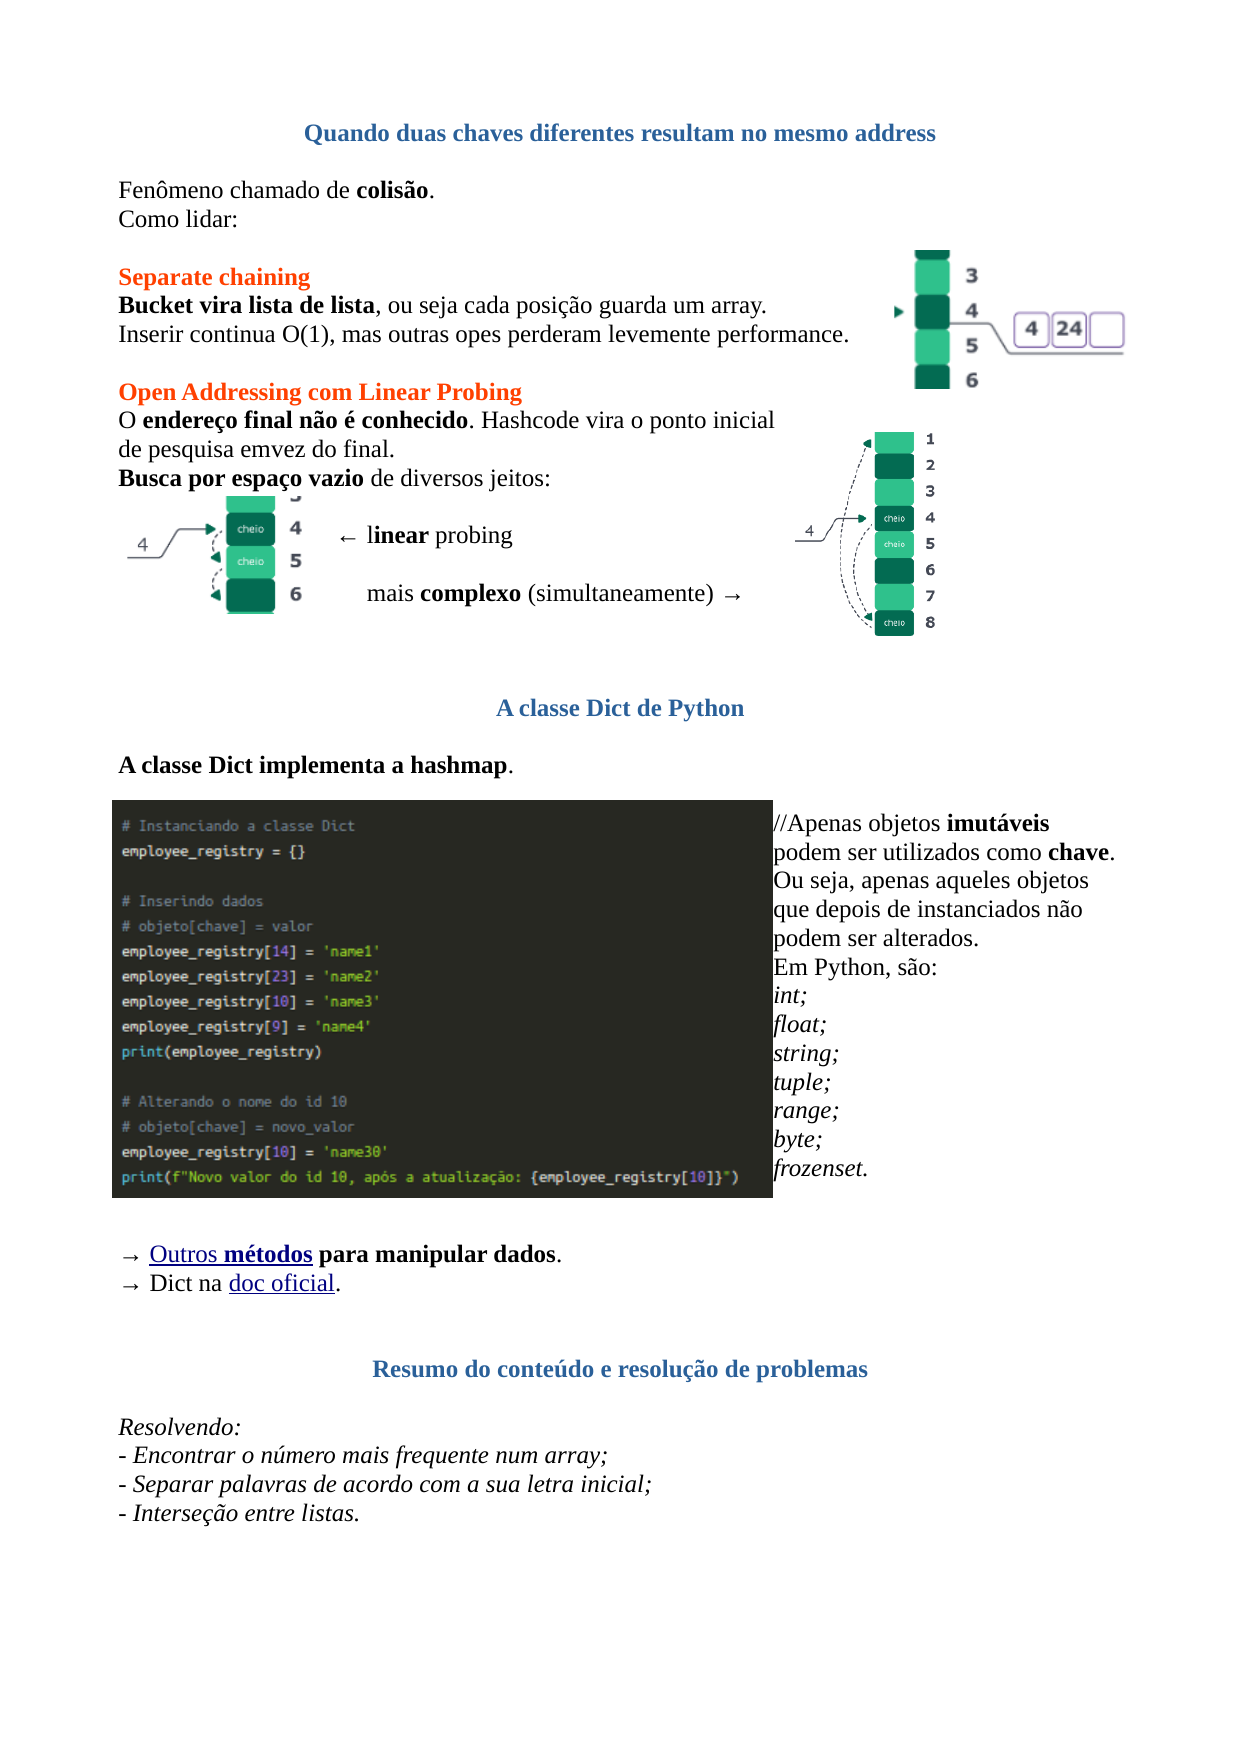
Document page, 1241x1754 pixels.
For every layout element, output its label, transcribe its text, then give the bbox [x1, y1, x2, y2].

text ← linear probing [336, 521, 795, 549]
text Busca por espaço vazio de diversos jeitos: [118, 463, 795, 492]
text → Dict na doc oficial. [118, 1268, 1122, 1297]
picture [127, 496, 336, 614]
text range; [773, 1096, 1122, 1124]
text Bucket vira lista de lista, ou seja cada posição guarda um array. [118, 291, 894, 319]
text byte; [773, 1124, 1122, 1153]
text - Encontrar o número mais frequente num array; [118, 1441, 1122, 1469]
text Resumo do conteúdo e resolução de problemas [118, 1354, 1122, 1383]
text - Separar palavras de acordo com a sua letra inicial; [118, 1469, 1122, 1498]
picture [894, 250, 1136, 389]
text [978, 521, 1122, 549]
picture [112, 800, 773, 1198]
text Separate chaining [118, 262, 894, 291]
text Quando duas chaves diferentes resultam no mesmo address [118, 118, 1122, 147]
text Open Addressing com Linear Probing [118, 377, 1122, 406]
text Como lidar: [118, 204, 1122, 233]
text float; [773, 1009, 1122, 1038]
text int; [773, 981, 1122, 1009]
text [978, 463, 1122, 492]
text mais complexo (simultaneamente) → [336, 578, 795, 607]
text [978, 578, 1122, 607]
text tuple; [773, 1067, 1122, 1096]
text string; [773, 1038, 1122, 1067]
text frozenset. [773, 1153, 1122, 1182]
text A classe Dict de Python [118, 693, 1122, 722]
text Fenômeno chamado de colisão. [118, 176, 1122, 204]
text //Apenas objetos imutáveis podem ser utilizados como chave. Ou seja, apenas aqueles objetos que depois de instanciados não podem ser alterados. [773, 808, 1122, 952]
text Em Python, são: [773, 952, 1122, 981]
text Resolvendo: [118, 1412, 1122, 1441]
picture [795, 432, 978, 636]
text O endereço final não é conhecido. Hashcode vira o ponto inicial de pesquisa emvez do final. [118, 406, 1122, 463]
text - Interseção entre listas. [118, 1498, 1122, 1527]
text A classe Dict implementa a hashmap. [118, 751, 1122, 779]
text Inserir continua O(1), mas outras opes perderam levemente performance. [118, 319, 894, 348]
text → Outros métodos para manipular dados. [118, 1239, 1122, 1268]
